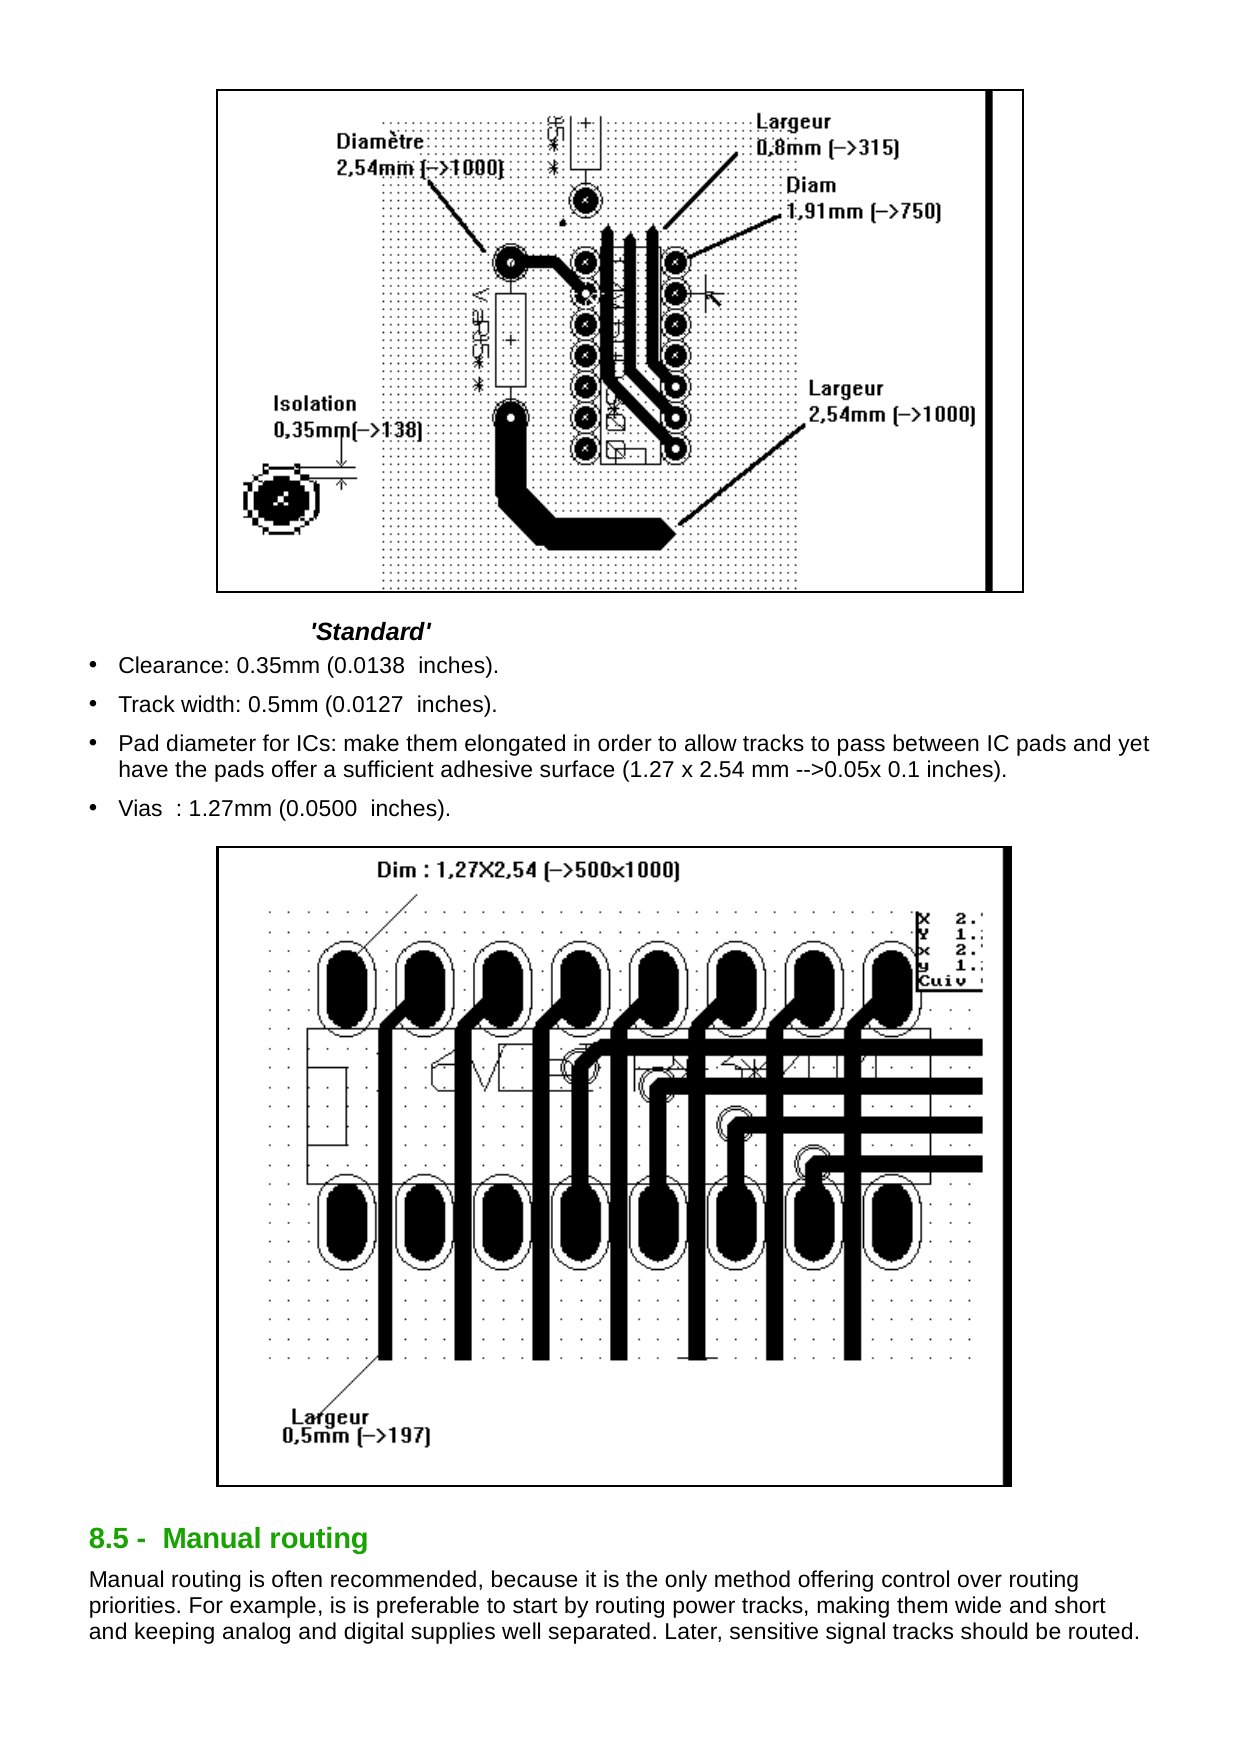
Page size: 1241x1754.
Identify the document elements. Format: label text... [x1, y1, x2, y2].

subtitle Manual routing [88, 1522, 1152, 1554]
list Vias : 1.27mm (0.0500 inches). [88, 795, 1152, 822]
subtitle 'Standard' [310, 618, 1152, 646]
list Track width: 0.5mm (0.0127 inches). [88, 691, 1152, 718]
list Clearance: 0.35mm (0.0138 inches). [88, 652, 1152, 679]
list Pad diameter for ICs: make them elongated in order to allow tracks to pass between IC pads and yet have the pads offer a sufficient adhesive surface (1.27 x 2.54 mm -->0.05x 0.1 inches). [88, 730, 1152, 783]
text Manual routing is often recommended, because it is the only method offering control over routing priorities. For example, is is preferable to start by routing power tracks, making them wide and short and keeping analog and digital supplies well separated. Later, sensitive signal tracks should be routed. [88, 1567, 1152, 1645]
